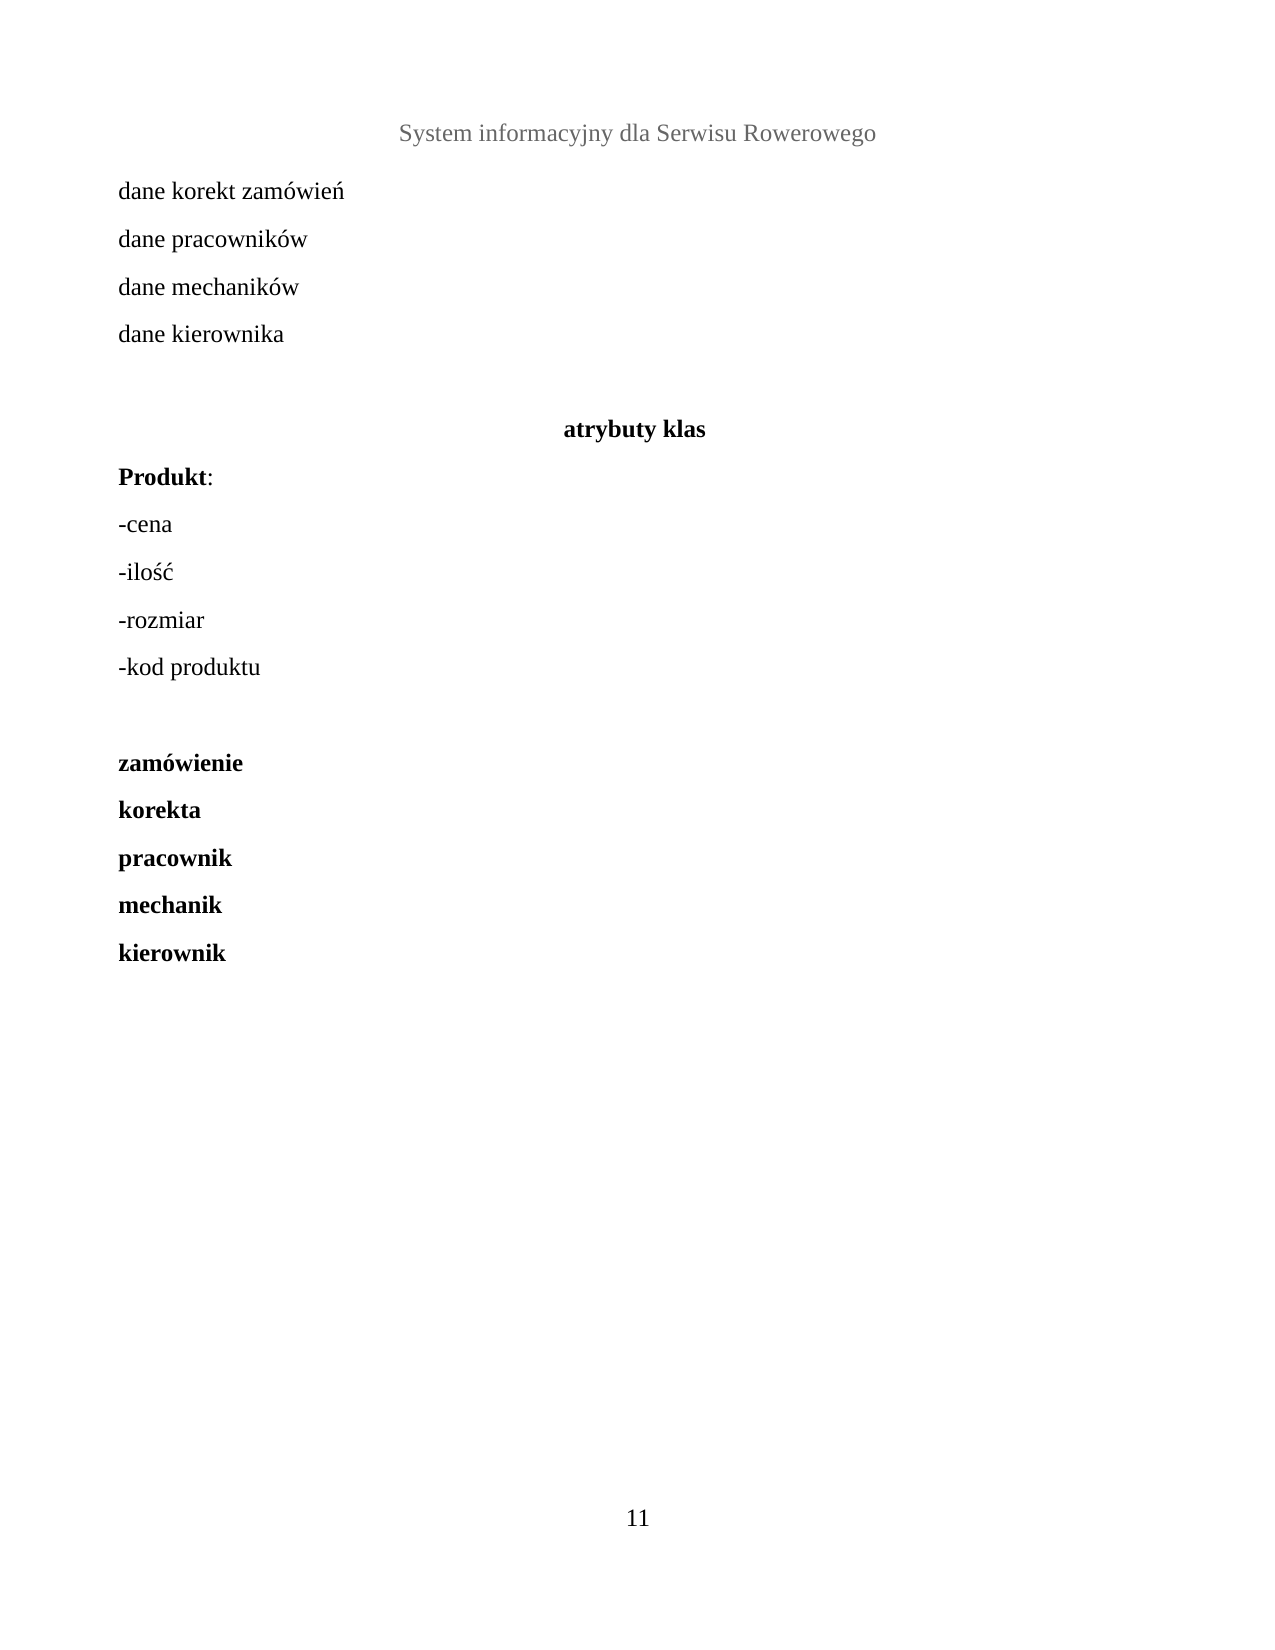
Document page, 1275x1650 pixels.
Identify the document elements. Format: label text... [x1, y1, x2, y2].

text dane korekt zamówień [118, 176, 1157, 205]
text korekta [118, 795, 1157, 824]
text pracownik [118, 843, 1157, 872]
text -ilość [118, 557, 1157, 586]
text dane kierownika [118, 319, 1157, 348]
text dane pracowników [118, 224, 1157, 253]
text mechanik [118, 890, 1157, 919]
text zamówienie [118, 748, 1157, 776]
text Produkt: [118, 462, 1157, 491]
text dane mechaników [118, 272, 1157, 300]
text -rozmiar [118, 605, 1157, 633]
text atrybuty klas [118, 414, 1157, 443]
text -cena [118, 509, 1157, 538]
text -kod produktu [118, 652, 1157, 681]
text kierownik [118, 938, 1157, 967]
